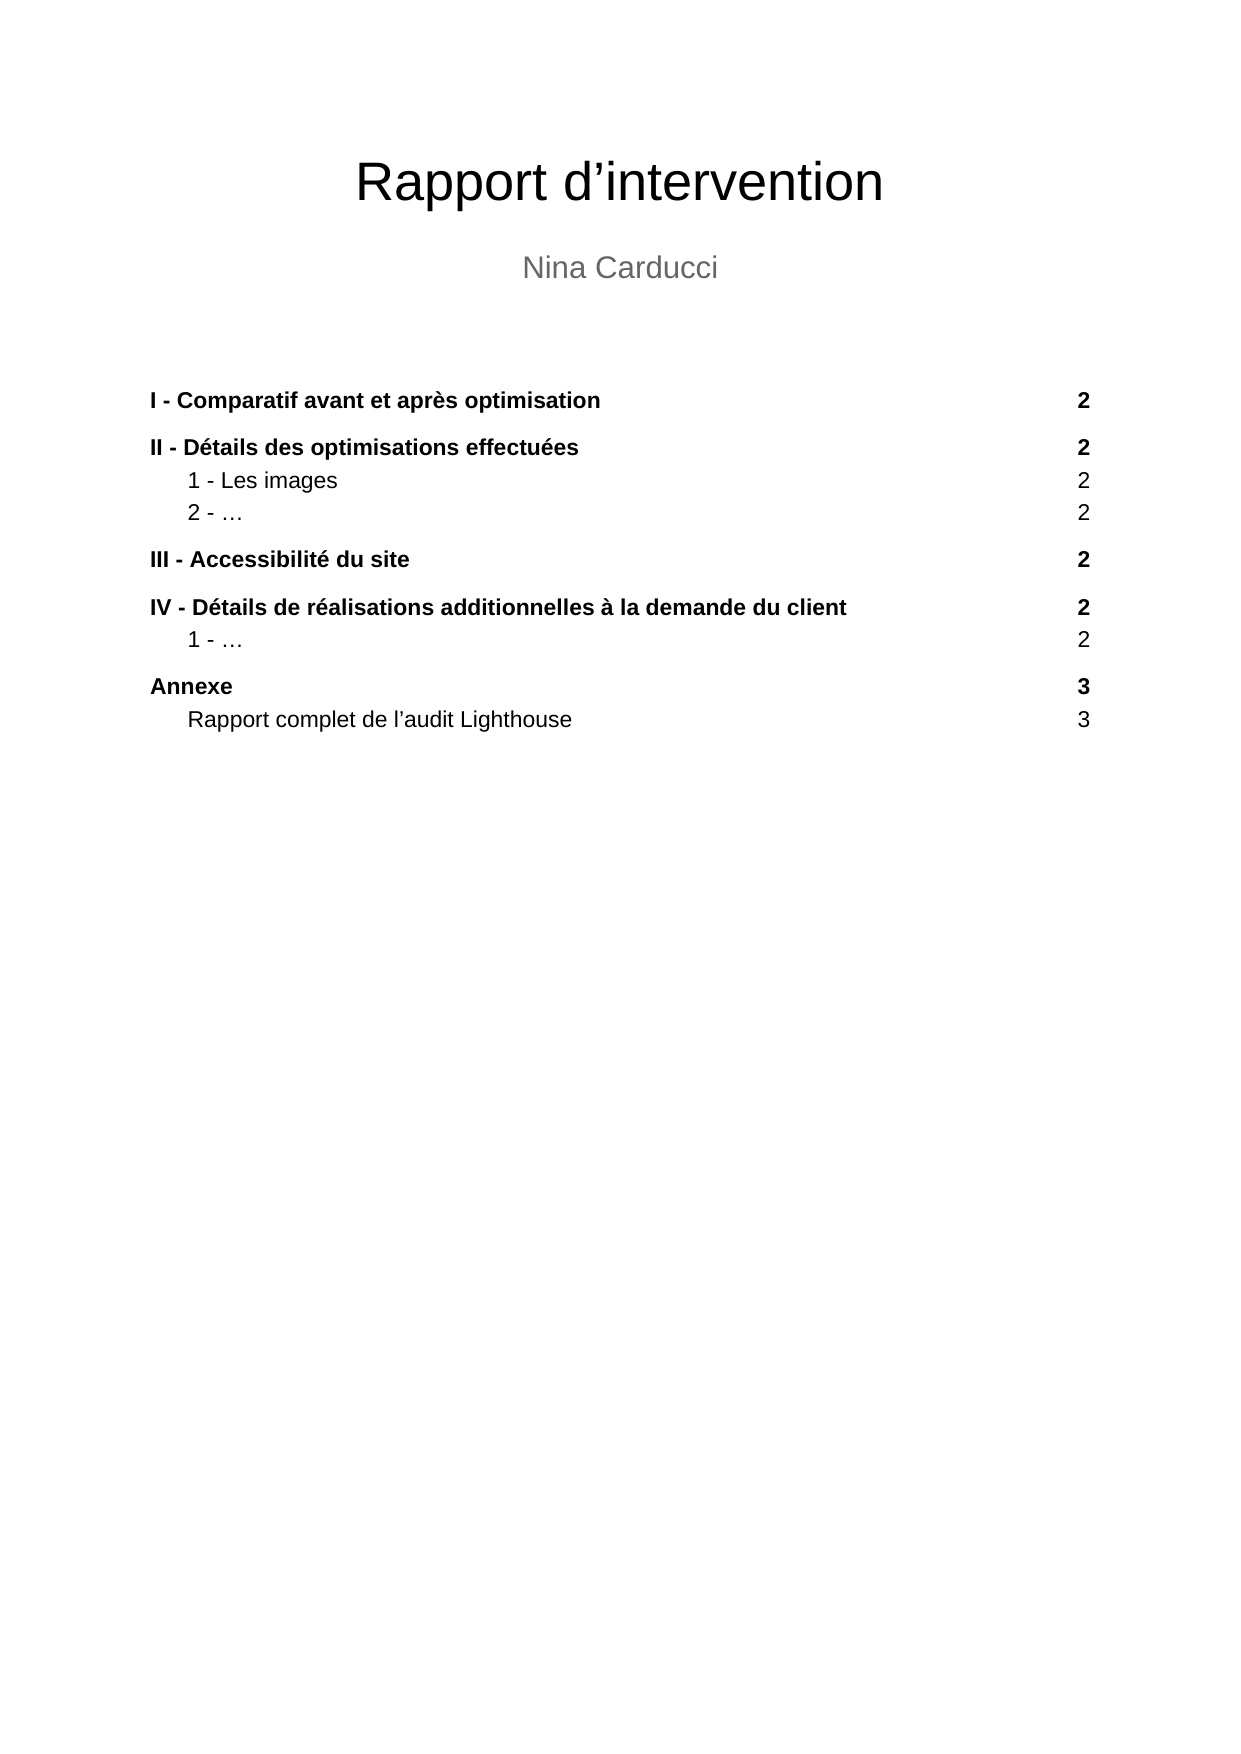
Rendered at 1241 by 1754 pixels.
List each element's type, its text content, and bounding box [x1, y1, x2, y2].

text III - Accessibilité du site 2 [150, 546, 1090, 573]
text Annexe 3 [150, 673, 1090, 700]
title Rapport d’intervention [150, 150, 1090, 212]
text I - Comparatif avant et après optimisation 2 [150, 387, 1090, 413]
text Rapport complet de l’audit Lighthouse 3 [187, 706, 1090, 732]
text 1 - Les images 2 [187, 467, 1090, 493]
text IV - Détails de réalisations additionnelles à la demande du client 2 [150, 593, 1090, 620]
subtitle Nina Carducci [150, 249, 1090, 285]
text 1 - … 2 [187, 626, 1090, 652]
text 2 - … 2 [187, 499, 1090, 526]
text II - Détails des optimisations effectuées 2 [150, 434, 1090, 460]
